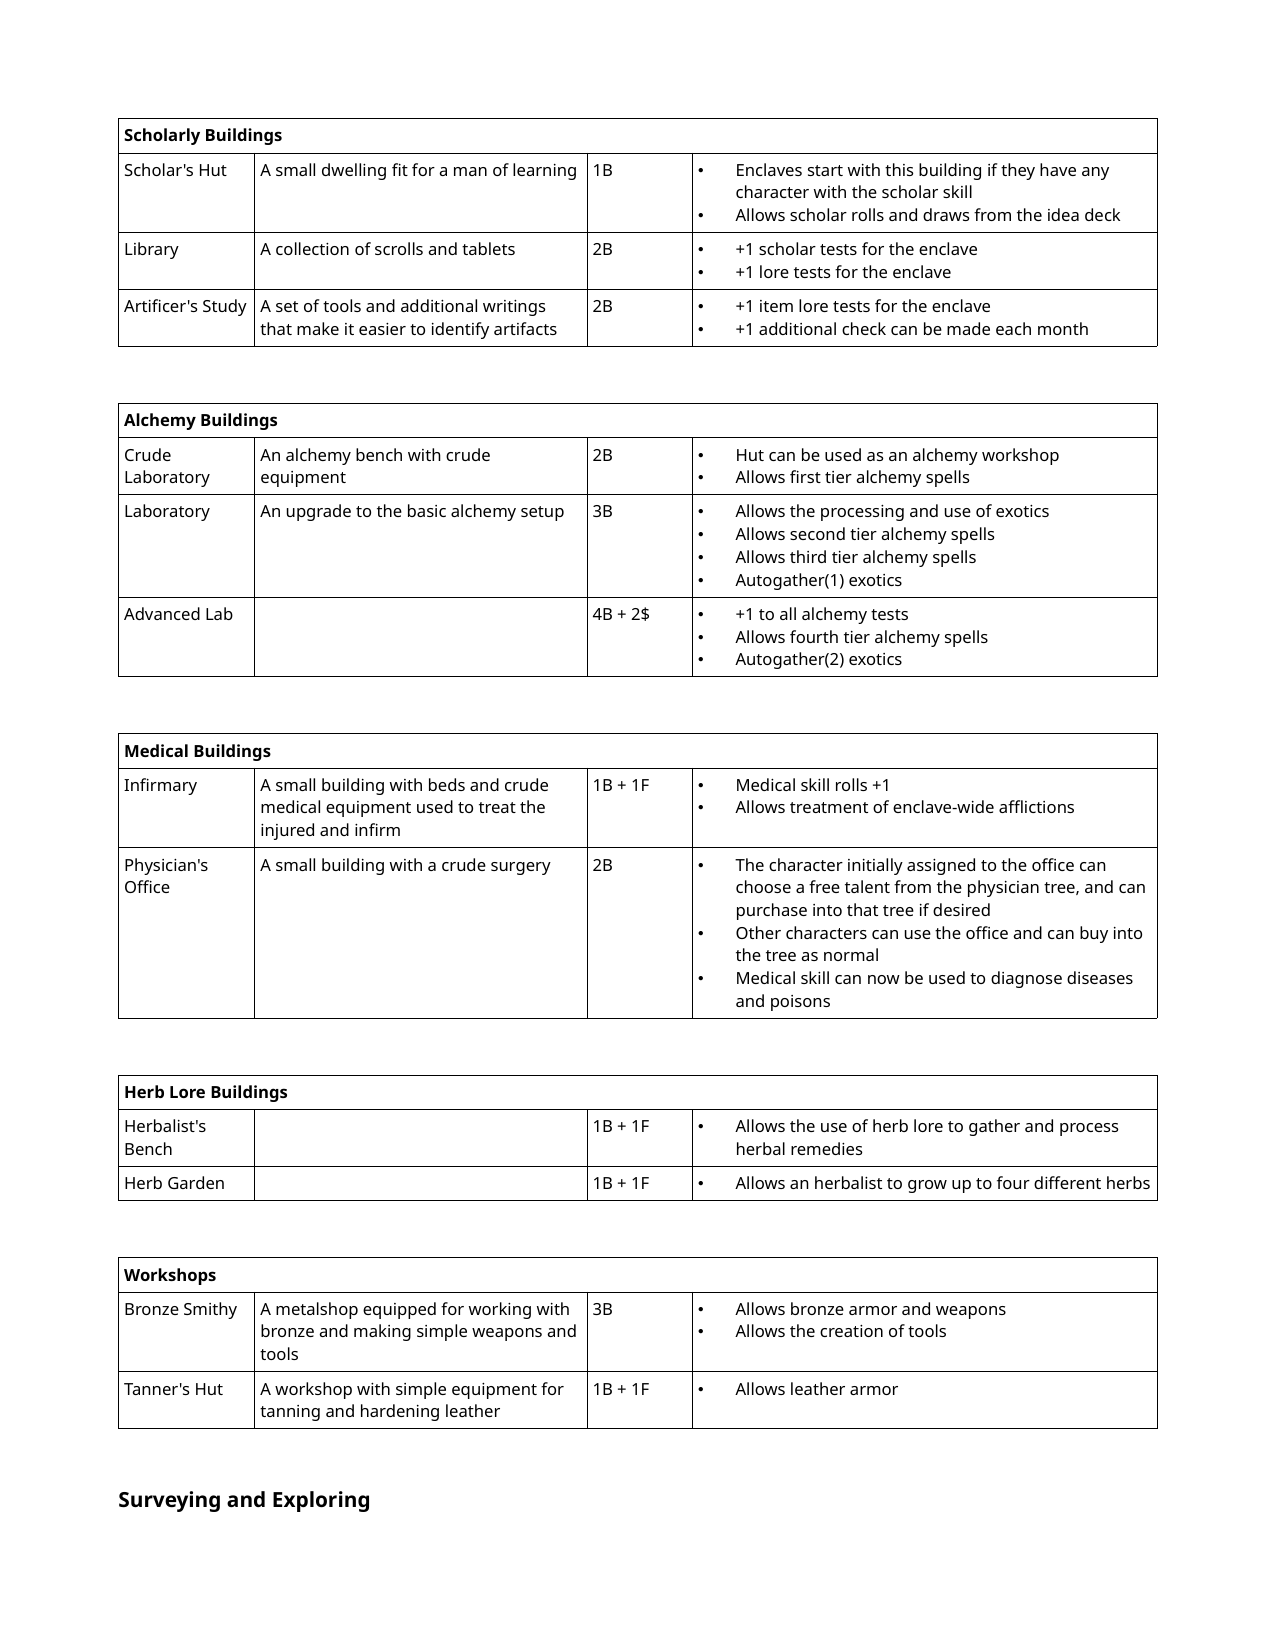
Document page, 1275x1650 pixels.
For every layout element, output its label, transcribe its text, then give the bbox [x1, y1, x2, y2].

table_cell A collection of scrolls and tablets [255, 233, 587, 289]
table_cell 1B + 1F [588, 1110, 692, 1166]
table_cell Hut can be used as an alchemy workshop Allows first tier alchemy spells [693, 438, 1157, 494]
table_header Medical Buildings [119, 734, 1157, 768]
table_cell Bronze Smithy [119, 1293, 254, 1371]
table_cell 2B [588, 848, 692, 1018]
table_cell Crude Laboratory [119, 438, 254, 494]
table_cell Library [119, 233, 254, 289]
table_cell Herbalist's Bench [119, 1110, 254, 1166]
table_cell +1 scholar tests for the enclave +1 lore tests for the enclave [693, 233, 1157, 289]
table_cell Medical skill rolls +1 Allows treatment of enclave-wide afflictions [693, 769, 1157, 847]
table_cell Infirmary [119, 769, 254, 847]
table_cell Laboratory [119, 495, 254, 597]
table_cell +1 item lore tests for the enclave +1 additional check can be made each month [693, 290, 1157, 346]
table_cell Tanner's Hut [119, 1372, 254, 1428]
table_cell The character initially assigned to the office can choose a free talent from the physician tree, and can purchase into that tree if desired Other characters can use the office and can buy into the tree as normal Medical skill can now be used to diagnose diseases and poisons [693, 848, 1157, 1018]
table_cell 2B [588, 233, 692, 289]
table_cell Scholar's Hut [119, 154, 254, 232]
table_cell 2B [588, 438, 692, 494]
table_header Scholarly Buildings [119, 119, 1157, 152]
table_cell 1B + 1F [588, 769, 692, 847]
table_cell 3B [588, 1293, 692, 1371]
table_cell Enclaves start with this building if they have any character with the scholar skill Allows scholar rolls and draws from the idea deck [693, 154, 1157, 232]
table_header Workshops [119, 1258, 1157, 1292]
table_cell Herb Garden [119, 1167, 254, 1200]
table_cell [255, 1110, 587, 1166]
table_cell [255, 1167, 587, 1200]
table_cell [255, 598, 587, 676]
table_cell 2B [588, 290, 692, 346]
table_cell Advanced Lab [119, 598, 254, 676]
table_cell A metalshop equipped for working with bronze and making simple weapons and tools [255, 1293, 587, 1371]
table_cell Allows an herbalist to grow up to four different herbs [693, 1167, 1157, 1200]
table_cell An upgrade to the basic alchemy setup [255, 495, 587, 597]
table_cell Allows leather armor [693, 1372, 1157, 1428]
table_cell Allows the use of herb lore to gather and process herbal remedies [693, 1110, 1157, 1166]
table_cell 1B + 1F [588, 1167, 692, 1200]
table_cell A set of tools and additional writings that make it easier to identify artifacts [255, 290, 587, 346]
table_cell Allows the processing and use of exotics Allows second tier alchemy spells Allows third tier alchemy spells Autogather(1) exotics [693, 495, 1157, 597]
text Surveying and Exploring [118, 1485, 1157, 1514]
table_cell A workshop with simple equipment for tanning and hardening leather [255, 1372, 587, 1428]
table_cell A small dwelling fit for a man of learning [255, 154, 587, 232]
table_cell Physician's Office [119, 848, 254, 1018]
table_cell 1B [588, 154, 692, 232]
table_cell An alchemy bench with crude equipment [255, 438, 587, 494]
table_cell 4B + 2$ [588, 598, 692, 676]
table_cell Artificer's Study [119, 290, 254, 346]
table_header Herb Lore Buildings [119, 1076, 1157, 1109]
table_cell A small building with beds and crude medical equipment used to treat the injured and infirm [255, 769, 587, 847]
table_cell +1 to all alchemy tests Allows fourth tier alchemy spells Autogather(2) exotics [693, 598, 1157, 676]
table_cell A small building with a crude surgery [255, 848, 587, 1018]
table_cell 1B + 1F [588, 1372, 692, 1428]
table_header Alchemy Buildings [119, 404, 1157, 437]
table_cell Allows bronze armor and weapons Allows the creation of tools [693, 1293, 1157, 1371]
table_cell 3B [588, 495, 692, 597]
